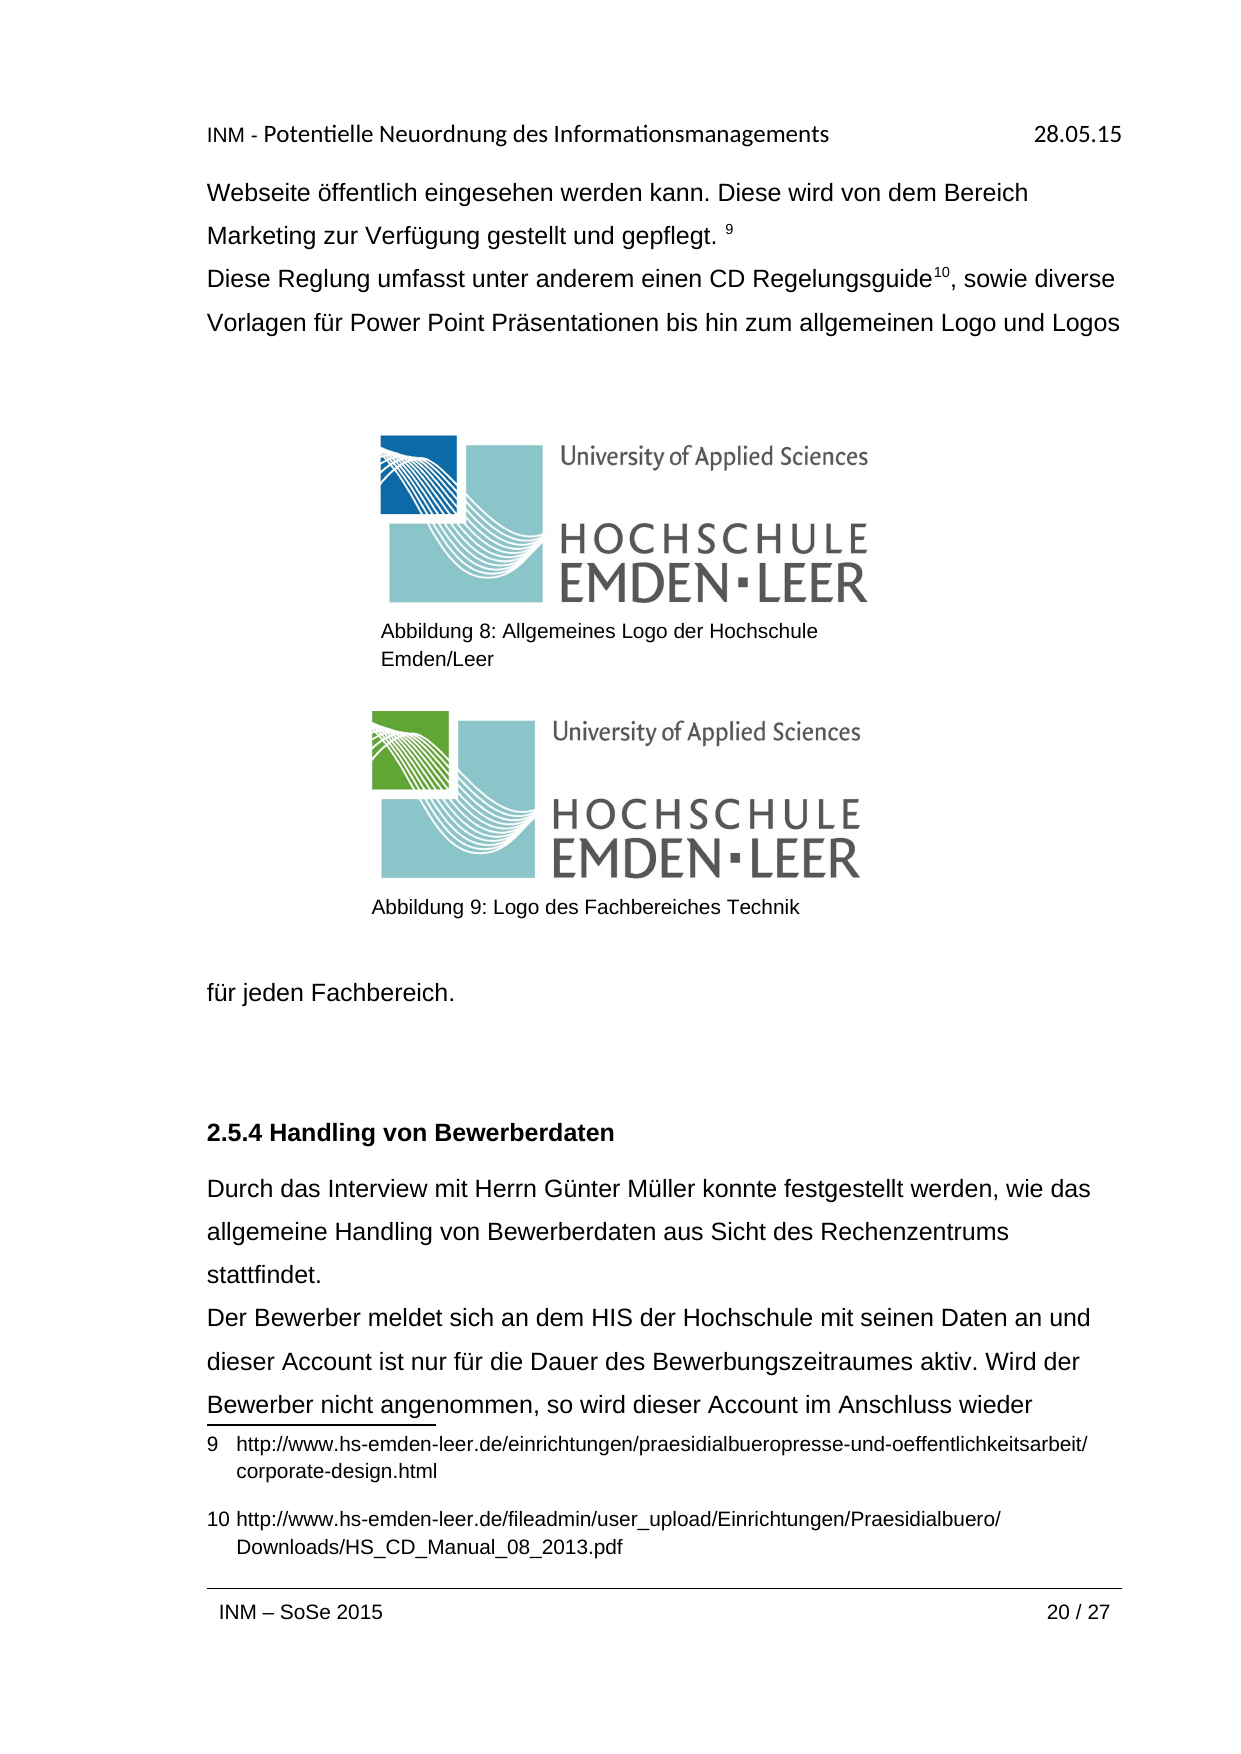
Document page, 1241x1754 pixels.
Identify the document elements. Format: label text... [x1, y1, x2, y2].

text http://www.hs-emden-leer.de/einrichtungen/praesidialbueropresse-und-oeffentlichkeitsarbeit/corporate-design.html [207, 1431, 1122, 1483]
text Webseite öffentlich eingesehen werden kann. Diese wird von dem Bereich Marketing zur Verfügung gestellt und gepflegt. [207, 178, 1122, 250]
text Diese Reglung umfasst unter anderem einen CD Regelungsguide, sowie diverse Vorlagen für Power Point Präsentationen bis hin zum allgemeinen Logo und Logos für jeden Fachbereich. [207, 264, 1122, 1007]
text Durch das Interview mit Herrn Günter Müller konnte festgestellt werden, wie das allgemeine Handling von Bewerberdaten aus Sicht des Rechenzentrums stattfindet. [207, 1174, 1122, 1289]
subtitle 2.5.4 Handling von Bewerberdaten [207, 1118, 1122, 1147]
picture [371, 711, 878, 892]
text Abbildung 9: Logo des Fachbereiches Technik [371, 892, 878, 919]
text Abbildung 8: Allgemeines Logo der Hochschule Emden/Leer [381, 616, 887, 670]
text http://www.hs-emden-leer.de/fileadmin/user_upload/Einrichtungen/Praesidialbuero/Downloads/HS_CD_Manual_08_2013.pdf [207, 1507, 1122, 1559]
text Der Bewerber meldet sich an dem HIS der Hochschule mit seinen Daten an und dieser Account ist nur für die Dauer des Bewerbungszeitraumes aktiv. Wird der Bewerber nicht angenommen, so wird dieser Account im Anschluss wieder [207, 1303, 1122, 1418]
picture [380, 435, 888, 616]
